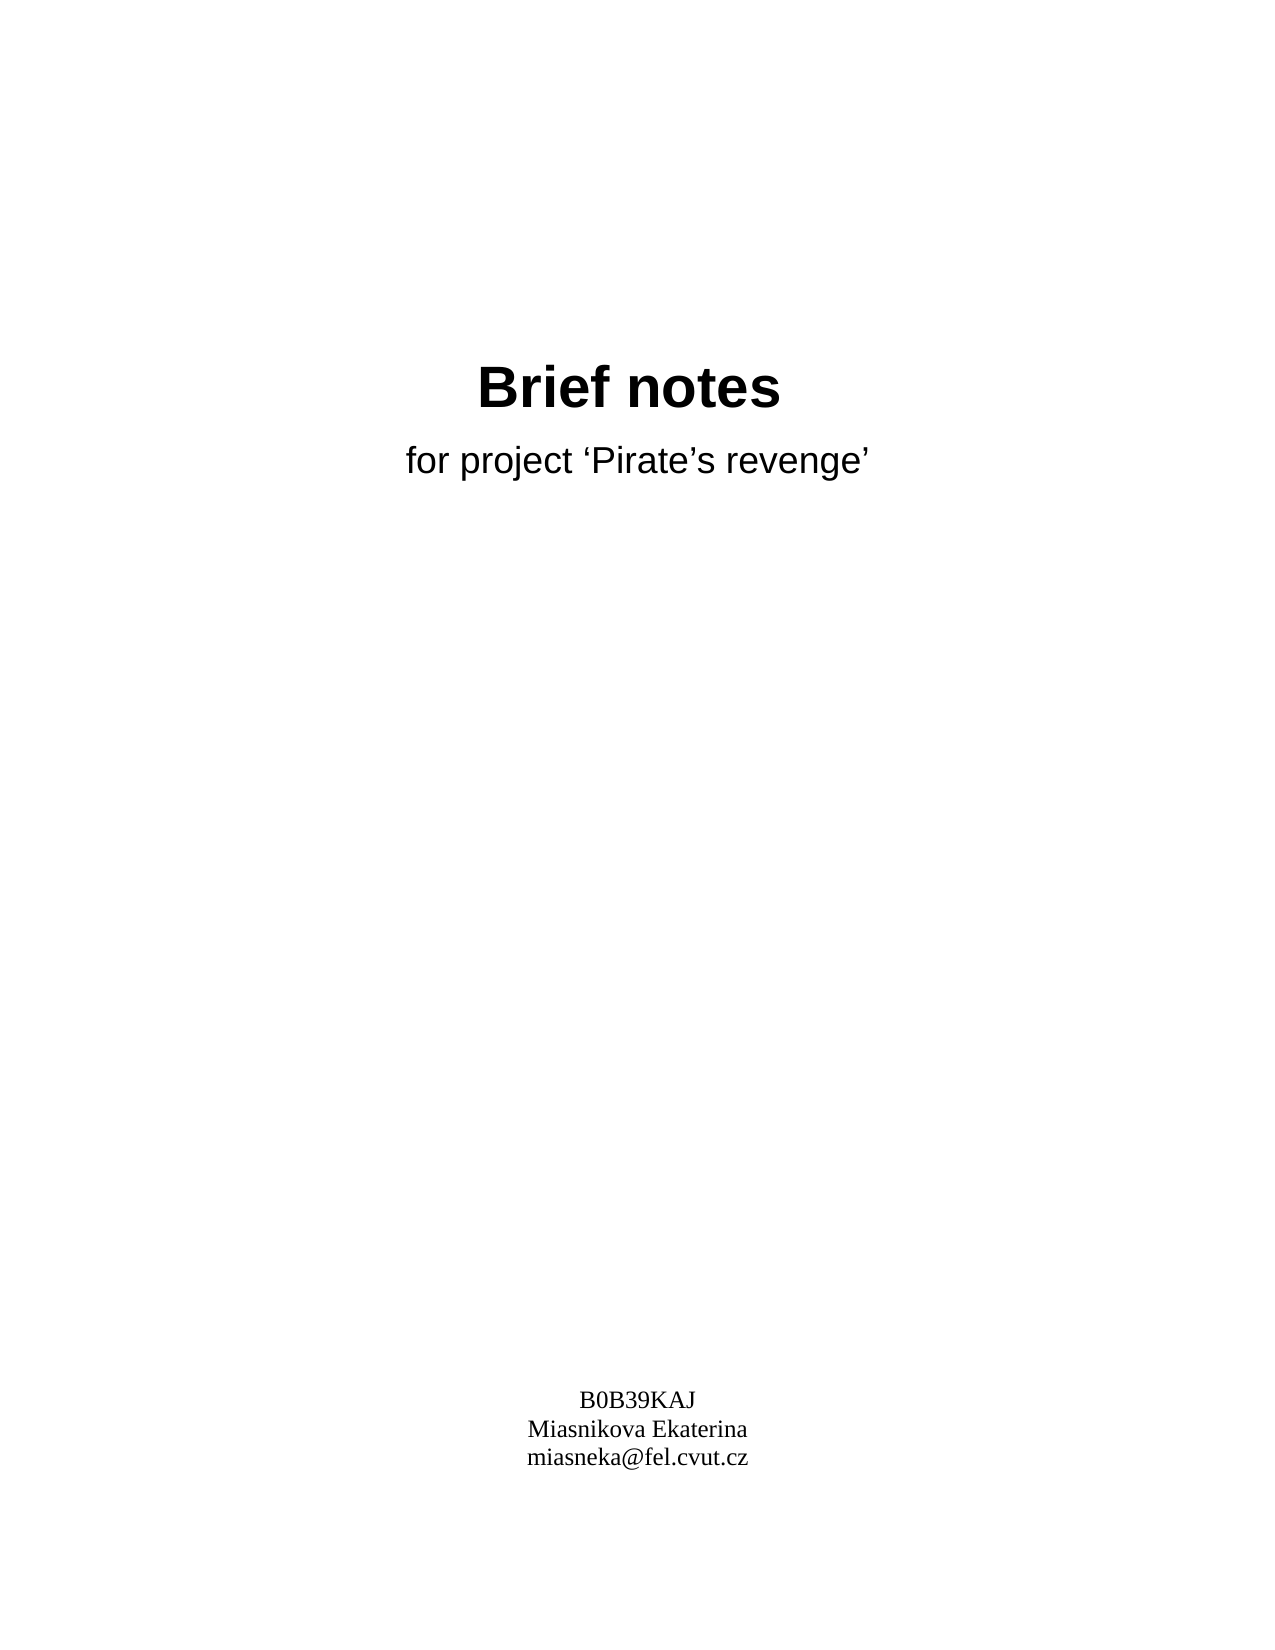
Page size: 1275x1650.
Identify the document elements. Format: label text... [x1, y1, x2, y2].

subtitle for project ‘Pirate’s revenge’ [118, 438, 1157, 481]
text miasneka@fel.cvut.cz [118, 1442, 1157, 1471]
title Brief notes [118, 352, 1157, 419]
text Miasnikova Ekaterina [118, 1414, 1157, 1442]
text B0B39KAJ [118, 1385, 1157, 1414]
